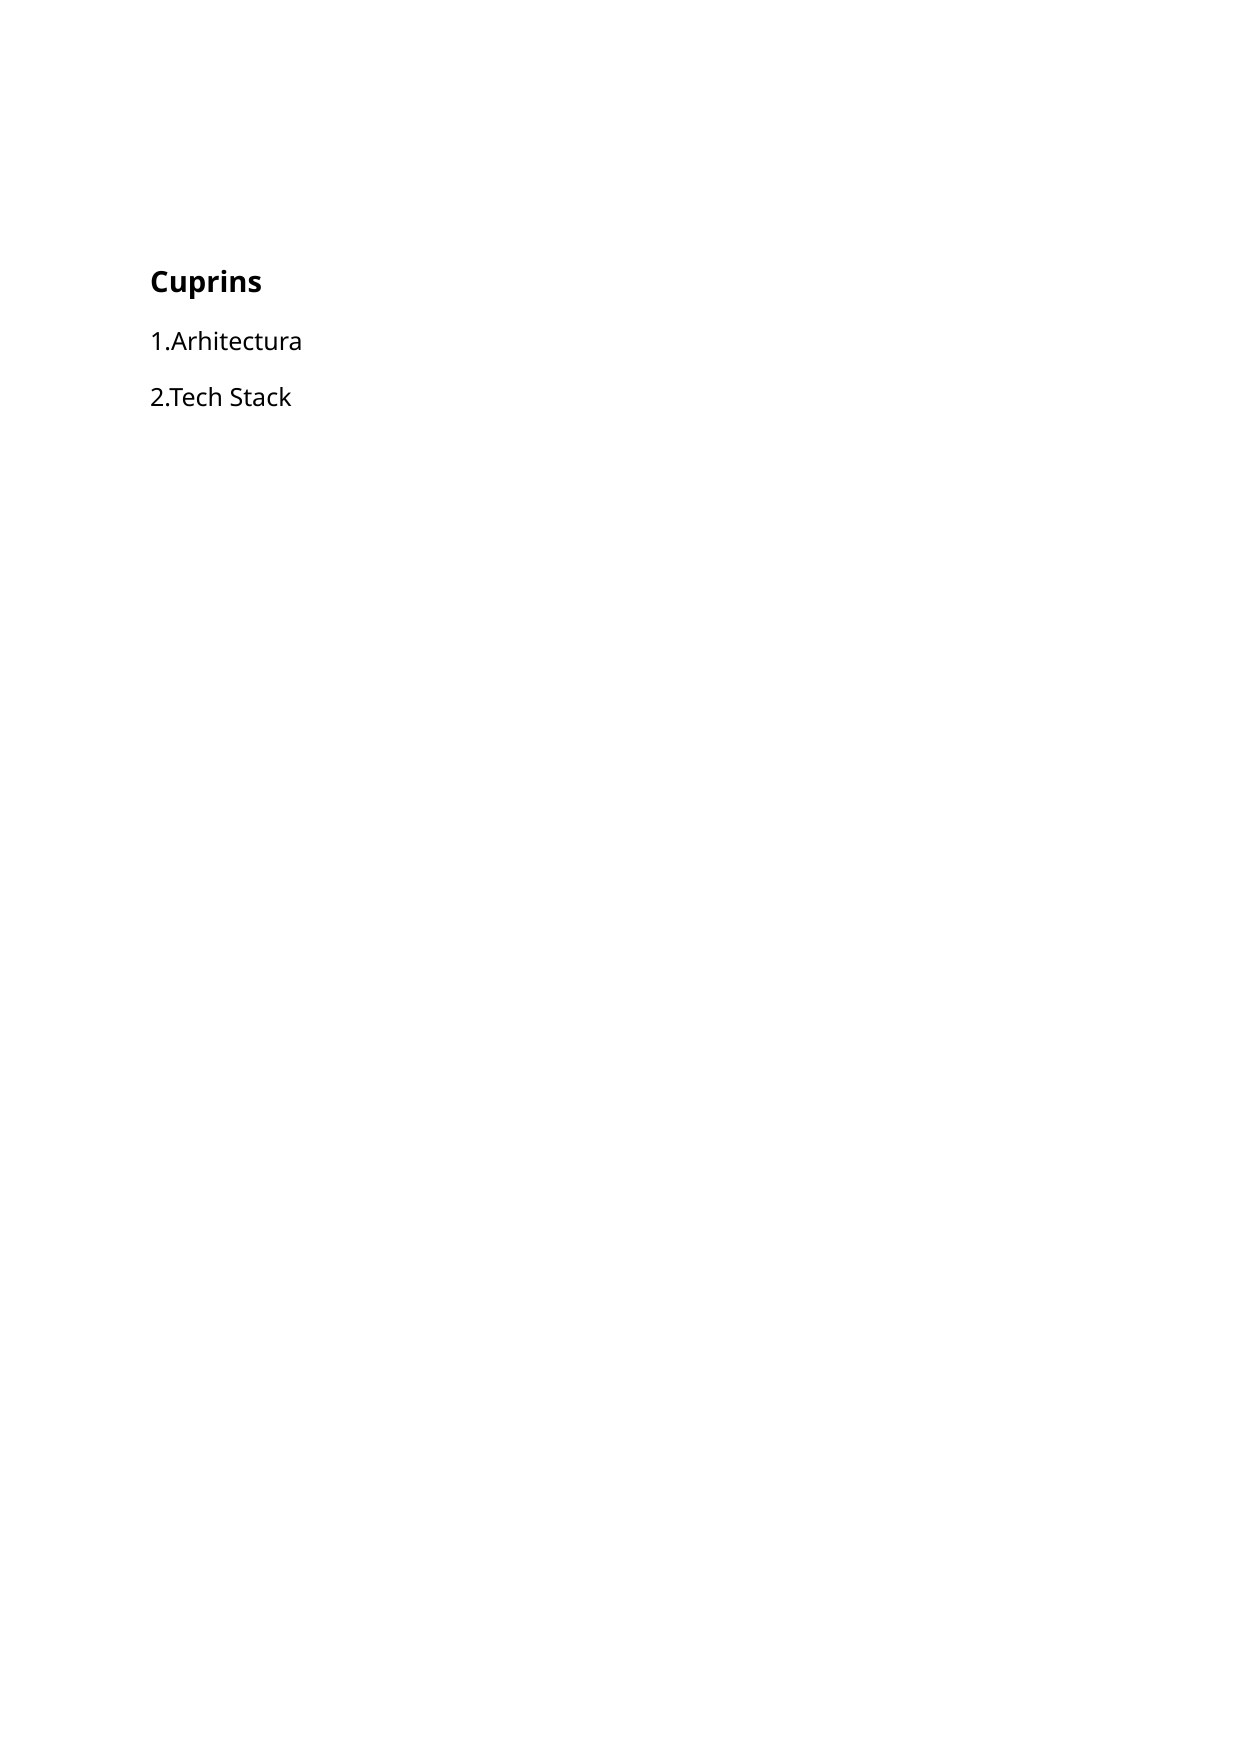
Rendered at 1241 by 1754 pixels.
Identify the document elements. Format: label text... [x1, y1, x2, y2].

text 2.Tech Stack [150, 380, 1090, 414]
text 1.Arhitectura [150, 324, 1090, 358]
text Cuprins [150, 262, 1090, 301]
